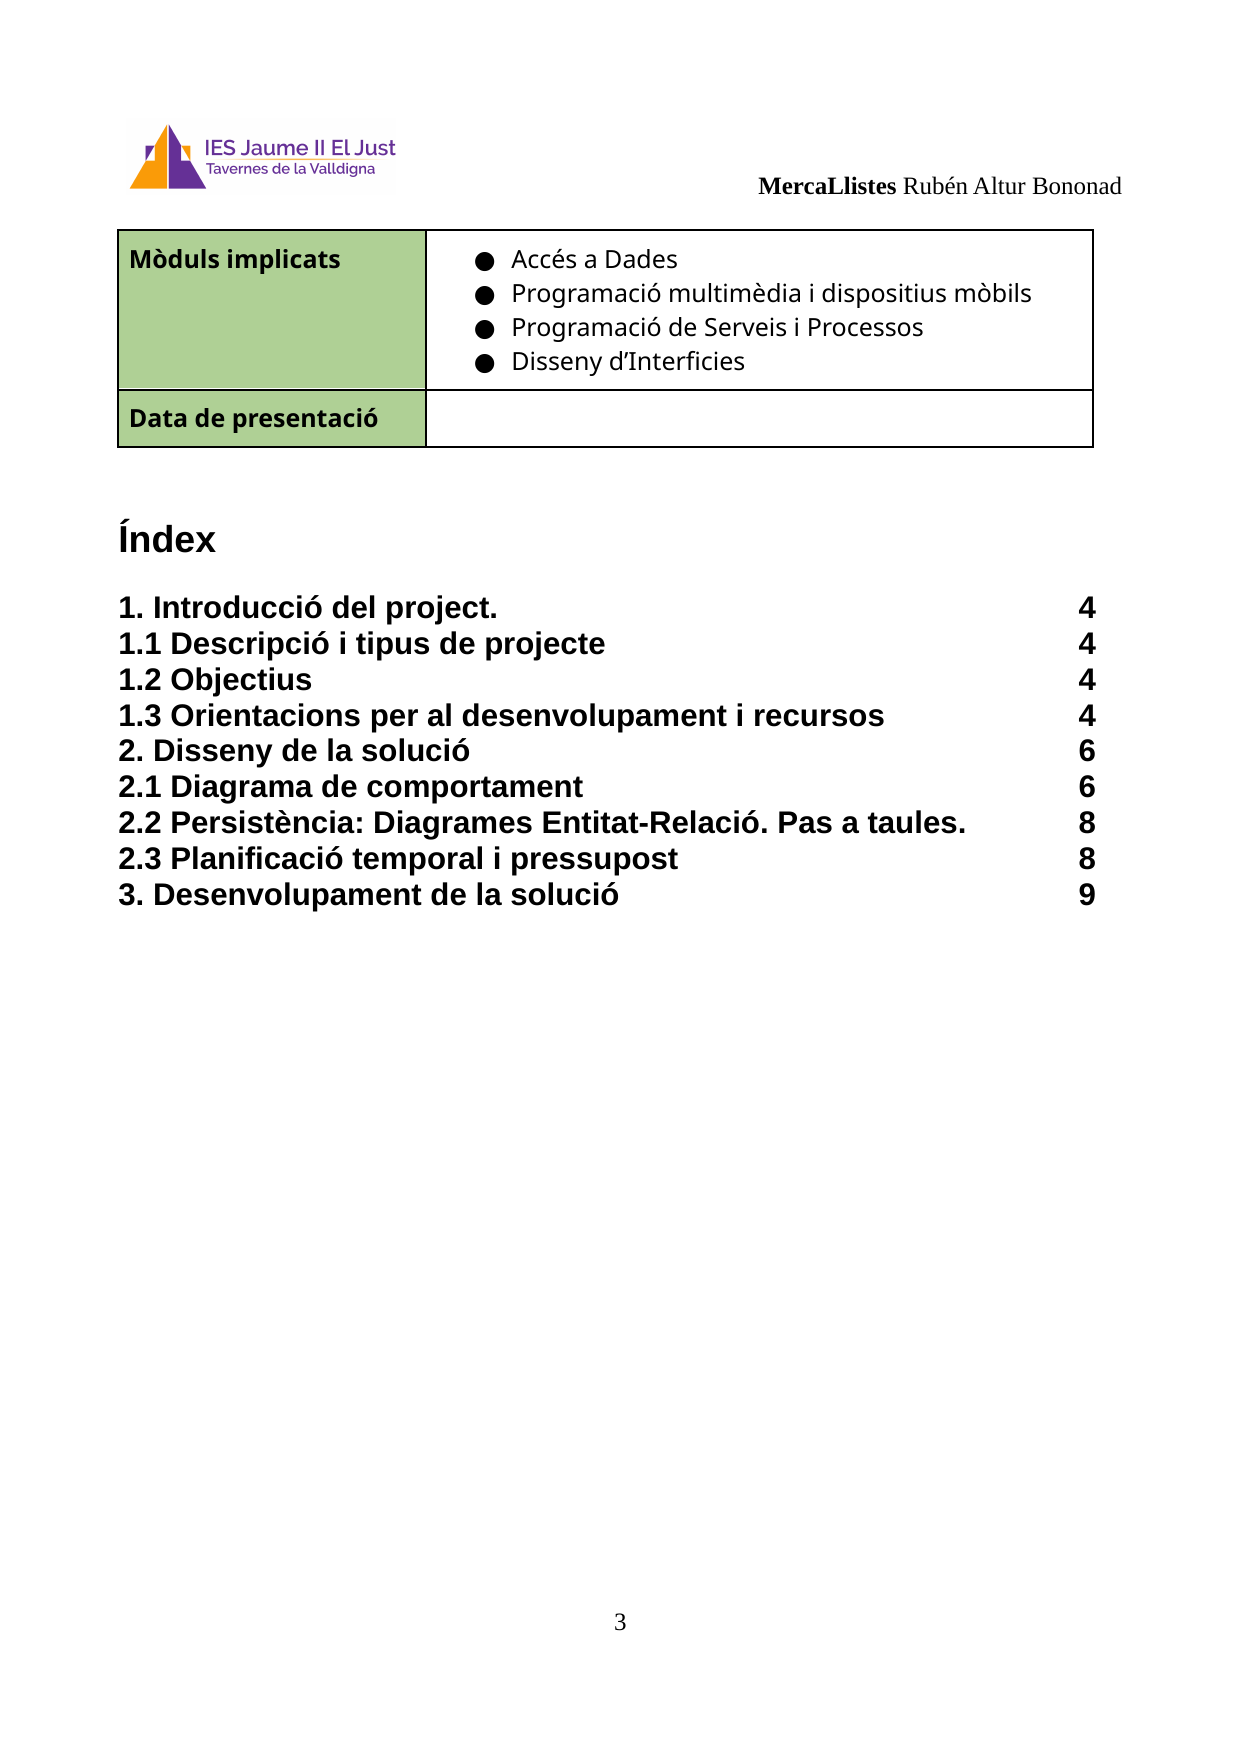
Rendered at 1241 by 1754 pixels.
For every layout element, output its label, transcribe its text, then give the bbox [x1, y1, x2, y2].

table_cell [427, 391, 1092, 446]
text 1.3 Orientacions per al desenvolupament i recursos 4 [118, 697, 1122, 732]
text 1. Introducció del project. 4 [118, 589, 1122, 625]
table_cell Mòduls implicats [119, 231, 425, 388]
picture [126, 118, 396, 195]
text Índex [118, 517, 1122, 560]
text 1.1 Descripció i tipus de projecte 4 [118, 625, 1122, 661]
text 1.2 Objectius 4 [118, 661, 1122, 697]
table_cell Accés a Dades Programació multimèdia i dispositius mòbils Programació de Serveis i Processos Disseny d’Interficies [427, 231, 1092, 388]
text 2.2 Persistència: Diagrames Entitat-Relació. Pas a taules. 8 [118, 804, 1122, 840]
text 2.3 Planificació temporal i pressupost 8 [118, 840, 1122, 876]
table_cell Data de presentació [119, 391, 425, 446]
text 2.1 Diagrama de comportament 6 [118, 768, 1122, 804]
text 3. Desenvolupament de la solució 9 [118, 876, 1122, 912]
text 2. Disseny de la solució 6 [118, 732, 1122, 768]
